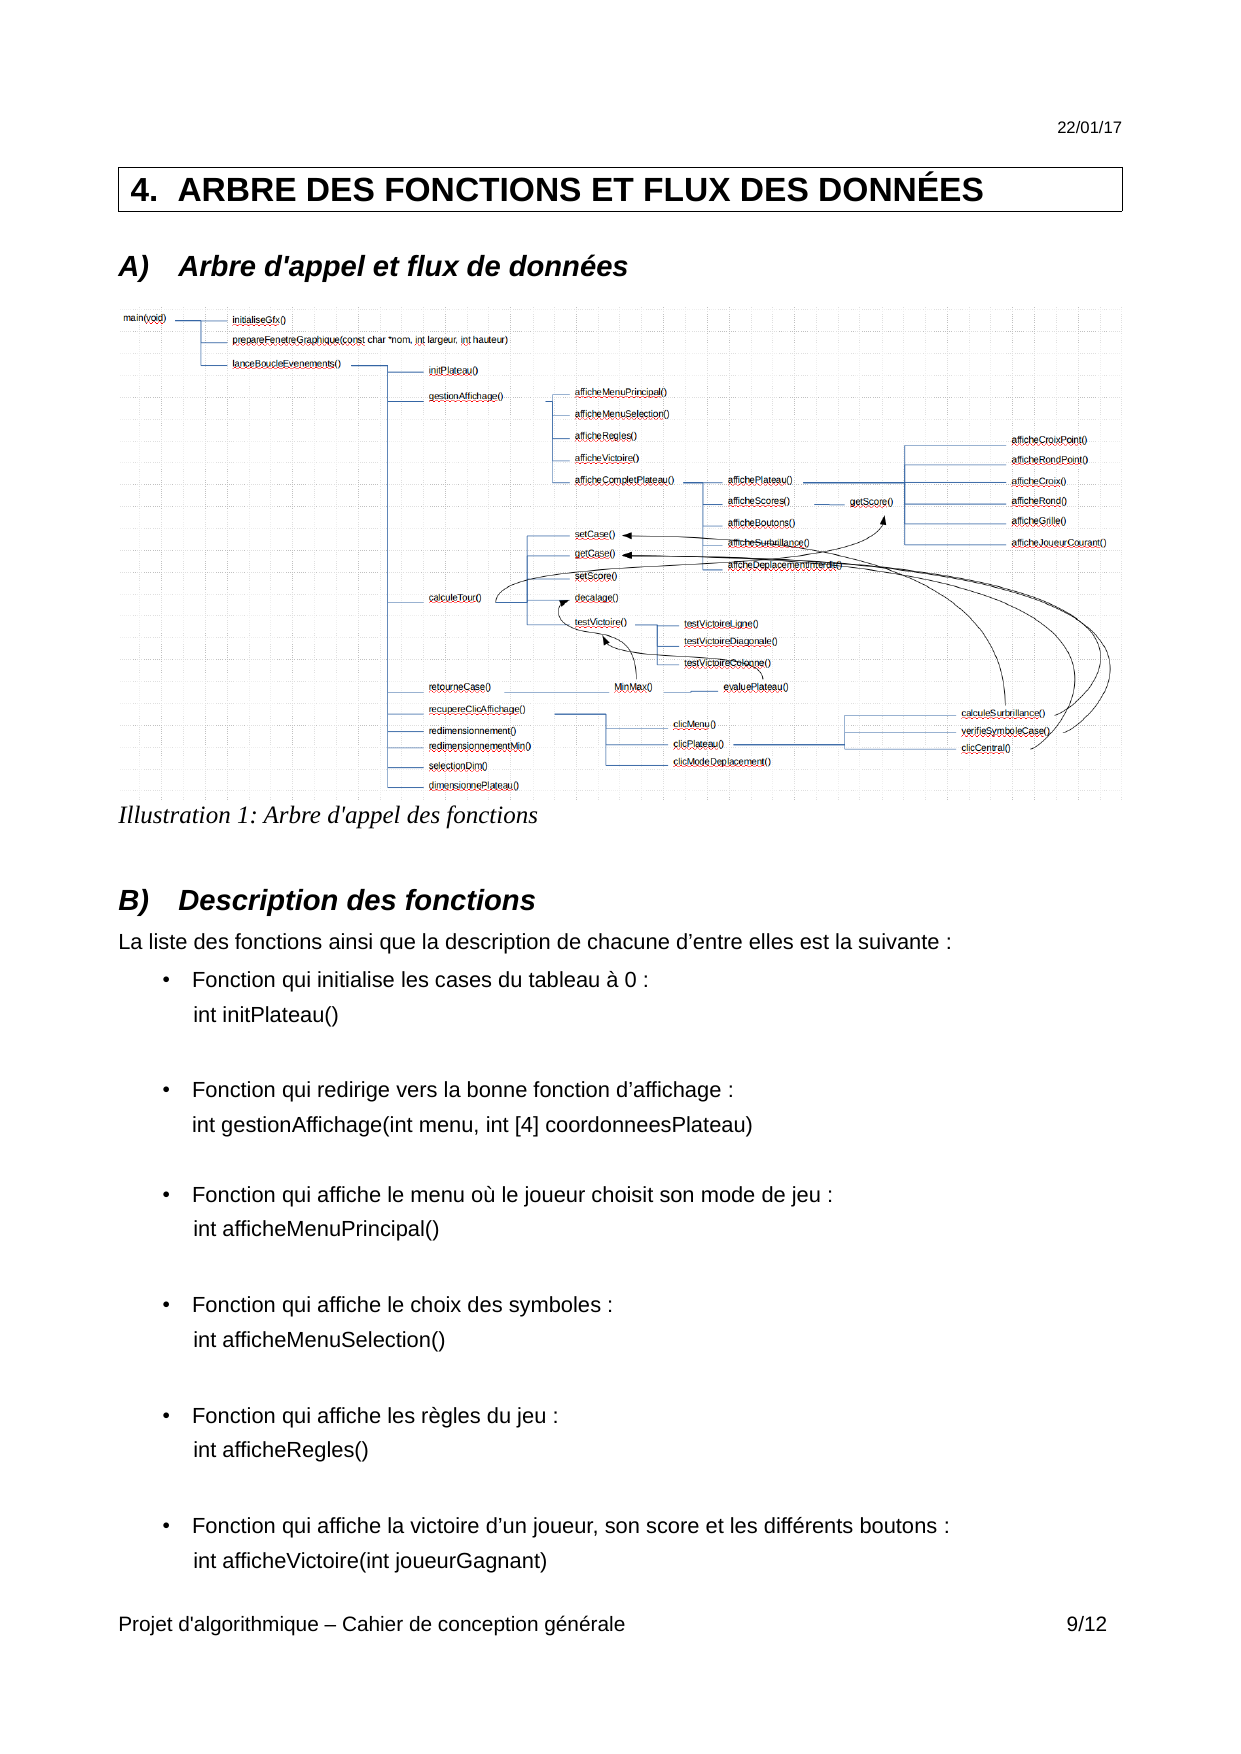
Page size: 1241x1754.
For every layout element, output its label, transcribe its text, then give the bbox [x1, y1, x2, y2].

text Illustration 1: Arbre d'appel des fonctions [118, 801, 1122, 829]
text int afficheMenuPrincipal() [118, 1216, 1122, 1241]
text La liste des fonctions ainsi que la description de chacune d’entre elles est la suivante : [118, 929, 1122, 954]
list Fonction qui affiche le menu où le joueur choisit son mode de jeu : [162, 1181, 1122, 1207]
list Fonction qui initialise les cases du tableau à 0 : [162, 967, 1122, 992]
list Fonction qui redirige vers la bonne fonction d’affichage : [162, 1077, 1122, 1103]
list Fonction qui affiche le choix des symboles : [162, 1292, 1122, 1317]
picture [118, 307, 1122, 801]
list Fonction qui affiche la victoire d’un joueur, son score et les différents boutons : [162, 1513, 1122, 1538]
text int afficheMenuSelection() [118, 1327, 1122, 1352]
text int afficheRegles() [118, 1437, 1122, 1463]
list int gestionAffichage(int menu, int [4] coordonneesPlateau) [162, 1112, 1122, 1137]
list Fonction qui affiche les règles du jeu : [162, 1403, 1122, 1428]
text int afficheVictoire(int joueurGagnant) [118, 1548, 1122, 1573]
subtitle Arbre d'appel et flux de données [118, 249, 1122, 282]
subtitle Description des fonctions [118, 883, 1122, 917]
text int initPlateau() [118, 1001, 1122, 1027]
subtitle ARBRE DES FONCTIONS ET FLUX DES DONNÉES [119, 168, 1122, 211]
